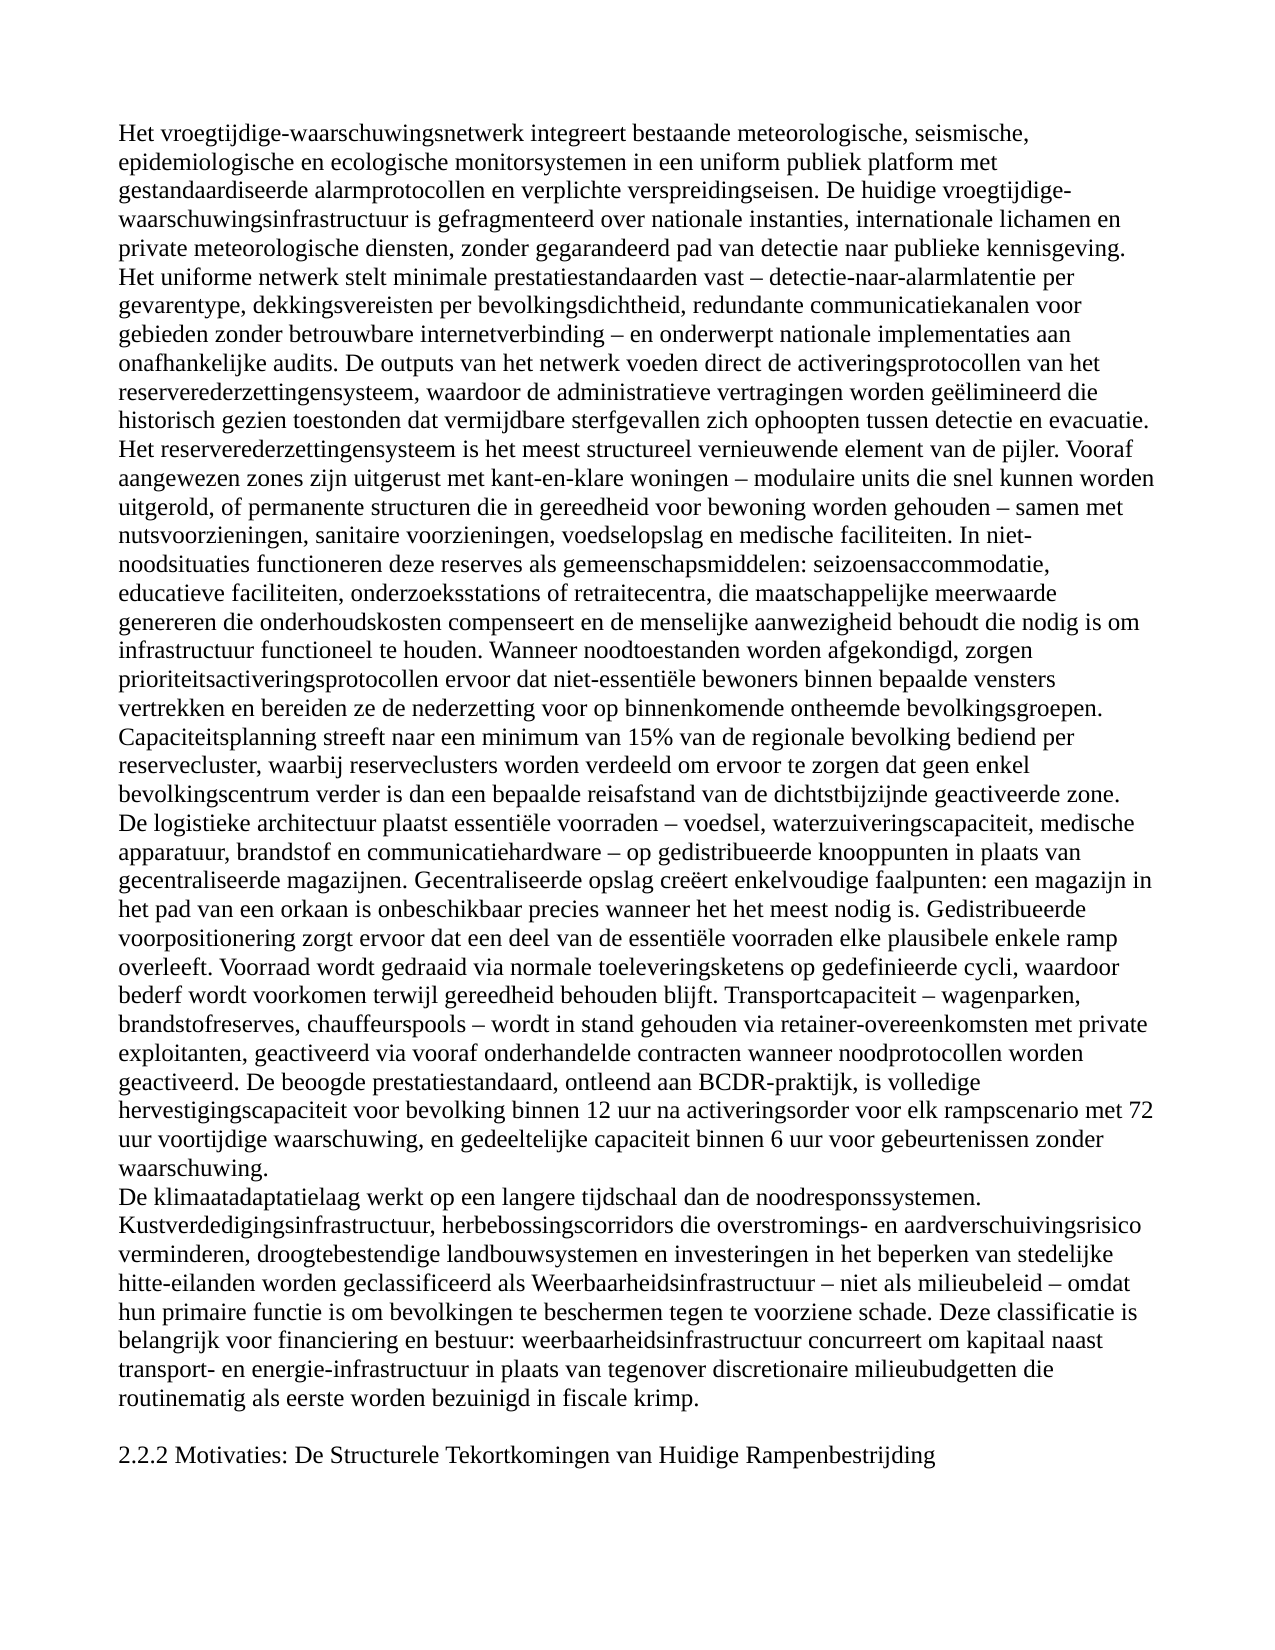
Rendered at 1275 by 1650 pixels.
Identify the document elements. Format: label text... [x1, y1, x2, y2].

text Het reserverederzettingensysteem is het meest structureel vernieuwende element van de pijler. Vooraf aangewezen zones zijn uitgerust met kant-en-klare woningen – modulaire units die snel kunnen worden uitgerold, of permanente structuren die in gereedheid voor bewoning worden gehouden – samen met nutsvoorzieningen, sanitaire voorzieningen, voedselopslag en medische faciliteiten. In niet-noodsituaties functioneren deze reserves als gemeenschapsmiddelen: seizoensaccommodatie, educatieve faciliteiten, onderzoeksstations of retraitecentra, die maatschappelijke meerwaarde genereren die onderhoudskosten compenseert en de menselijke aanwezigheid behoudt die nodig is om infrastructuur functioneel te houden. Wanneer noodtoestanden worden afgekondigd, zorgen prioriteitsactiveringsprotocollen ervoor dat niet-essentiële bewoners binnen bepaalde vensters vertrekken en bereiden ze de nederzetting voor op binnenkomende ontheemde bevolkingsgroepen. Capaciteitsplanning streeft naar een minimum van 15% van de regionale bevolking bediend per reservecluster, waarbij reserveclusters worden verdeeld om ervoor te zorgen dat geen enkel bevolkingscentrum verder is dan een bepaalde reisafstand van de dichtstbijzijnde geactiveerde zone. [118, 434, 1157, 808]
text De logistieke architectuur plaatst essentiële voorraden – voedsel, waterzuiveringscapaciteit, medische apparatuur, brandstof en communicatiehardware – op gedistribueerde knooppunten in plaats van gecentraliseerde magazijnen. Gecentraliseerde opslag creëert enkelvoudige faalpunten: een magazijn in het pad van een orkaan is onbeschikbaar precies wanneer het het meest nodig is. Gedistribueerde voorpositionering zorgt ervoor dat een deel van de essentiële voorraden elke plausibele enkele ramp overleeft. Voorraad wordt gedraaid via normale toeleveringsketens op gedefinieerde cycli, waardoor bederf wordt voorkomen terwijl gereedheid behouden blijft. Transportcapaciteit – wagenparken, brandstofreserves, chauffeurspools – wordt in stand gehouden via retainer-overeenkomsten met private exploitanten, geactiveerd via vooraf onderhandelde contracten wanneer noodprotocollen worden geactiveerd. De beoogde prestatiestandaard, ontleend aan BCDR-praktijk, is volledige hervestigingscapaciteit voor bevolking binnen 12 uur na activeringsorder voor elk rampscenario met 72 uur voortijdige waarschuwing, en gedeeltelijke capaciteit binnen 6 uur voor gebeurtenissen zonder waarschuwing. [118, 808, 1157, 1182]
text De klimaatadaptatielaag werkt op een langere tijdschaal dan de noodresponssystemen. Kustverdedigingsinfrastructuur, herbebossingscorridors die overstromings- en aardverschuivingsrisico verminderen, droogtebestendige landbouwsystemen en investeringen in het beperken van stedelijke hitte-eilanden worden geclassificeerd als Weerbaarheidsinfrastructuur – niet als milieubeleid – omdat hun primaire functie is om bevolkingen te beschermen tegen te voorziene schade. Deze classificatie is belangrijk voor financiering en bestuur: weerbaarheidsinfrastructuur concurreert om kapitaal naast transport- en energie-infrastructuur in plaats van tegenover discretionaire milieubudgetten die routinematig als eerste worden bezuinigd in fiscale krimp. [118, 1182, 1157, 1412]
text Het vroegtijdige-waarschuwingsnetwerk integreert bestaande meteorologische, seismische, epidemiologische en ecologische monitorsystemen in een uniform publiek platform met gestandaardiseerde alarmprotocollen en verplichte verspreidingseisen. De huidige vroegtijdige-waarschuwingsinfrastructuur is gefragmenteerd over nationale instanties, internationale lichamen en private meteorologische diensten, zonder gegarandeerd pad van detectie naar publieke kennisgeving. Het uniforme netwerk stelt minimale prestatiestandaarden vast – detectie-naar-alarmlatentie per gevarentype, dekkingsvereisten per bevolkingsdichtheid, redundante communicatiekanalen voor gebieden zonder betrouwbare internetverbinding – en onderwerpt nationale implementaties aan onafhankelijke audits. De outputs van het netwerk voeden direct de activeringsprotocollen van het reserverederzettingensysteem, waardoor de administratieve vertragingen worden geëlimineerd die historisch gezien toestonden dat vermijdbare sterfgevallen zich ophoopten tussen detectie en evacuatie. [118, 118, 1157, 434]
text 2.2.2 Motivaties: De Structurele Tekortkomingen van Huidige Rampenbestrijding [118, 1441, 1157, 1469]
